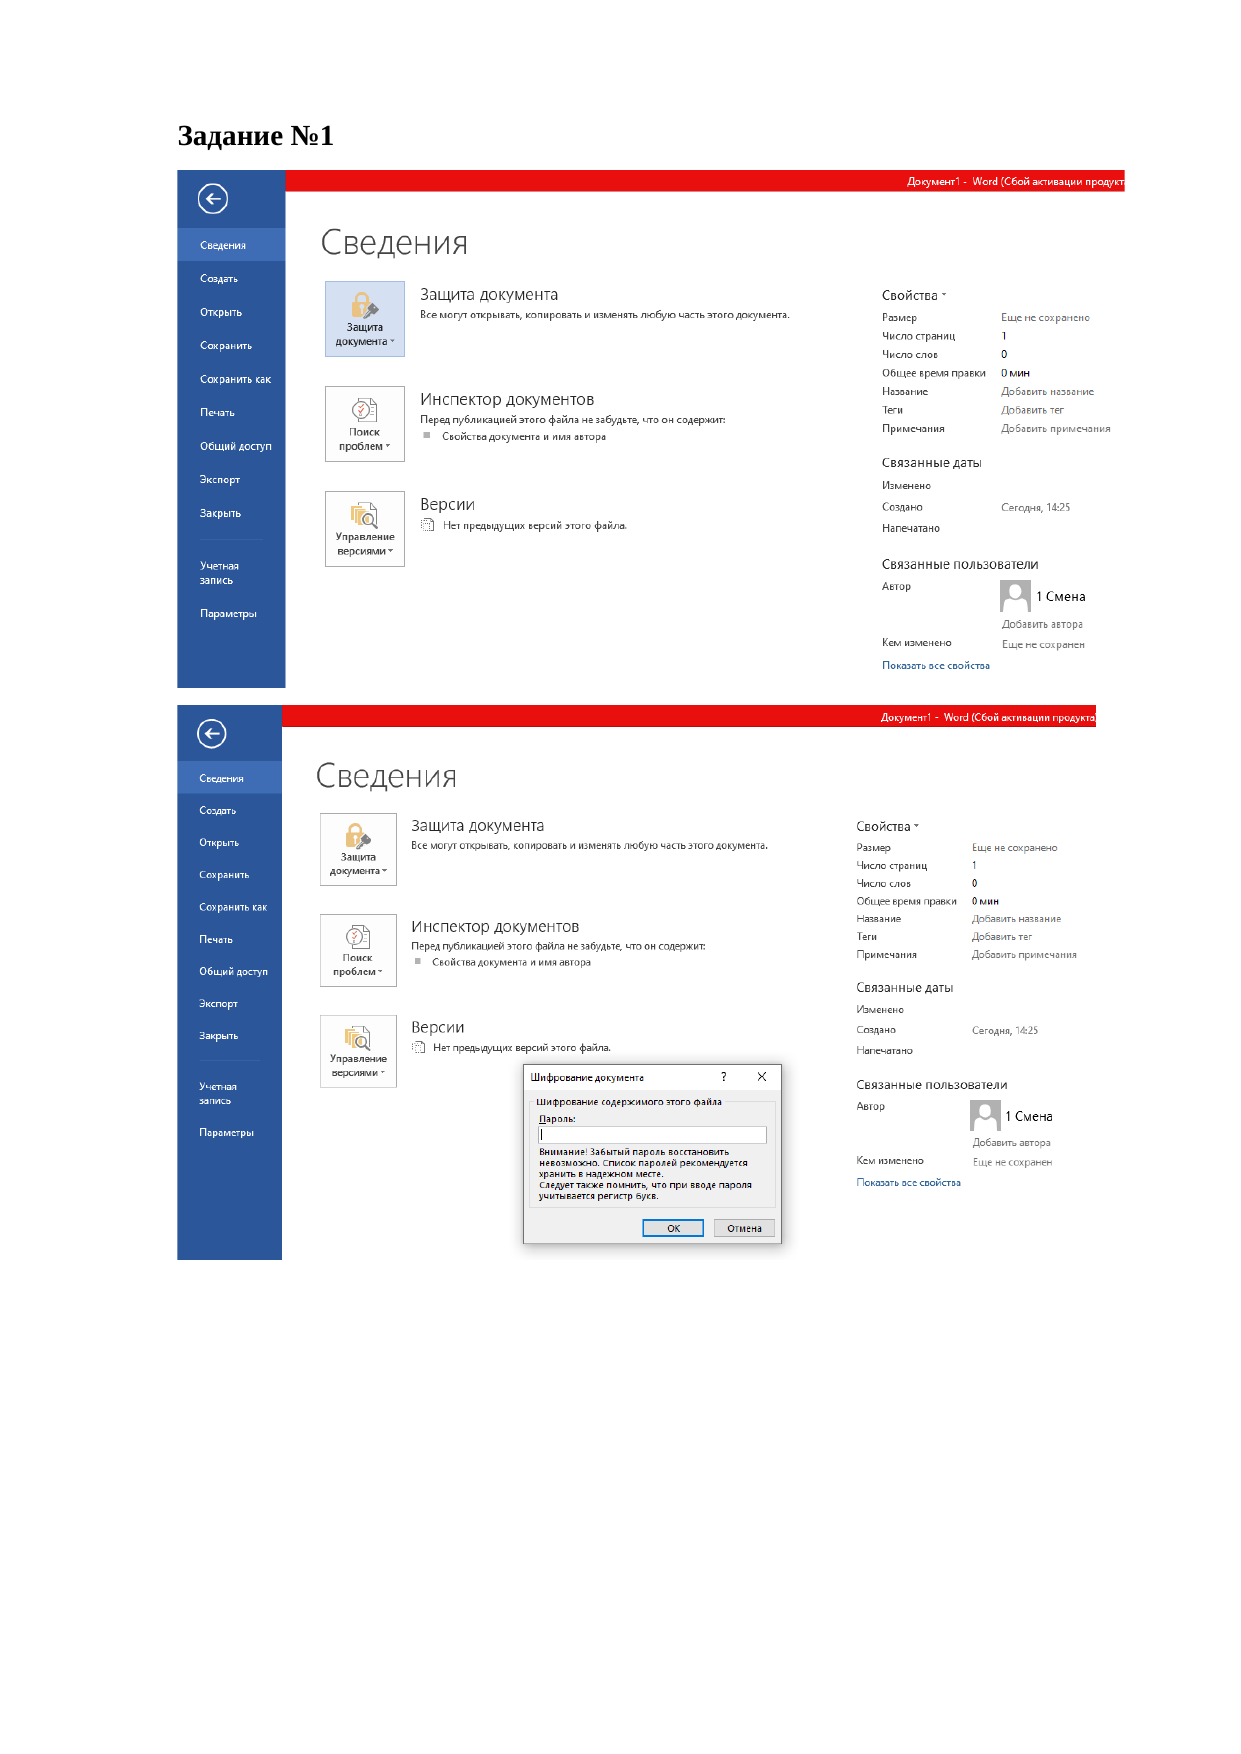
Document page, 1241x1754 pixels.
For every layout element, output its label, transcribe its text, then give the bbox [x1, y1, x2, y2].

picture [177, 170, 1125, 688]
text Задание №1 [177, 118, 1152, 152]
picture [177, 705, 1096, 1260]
